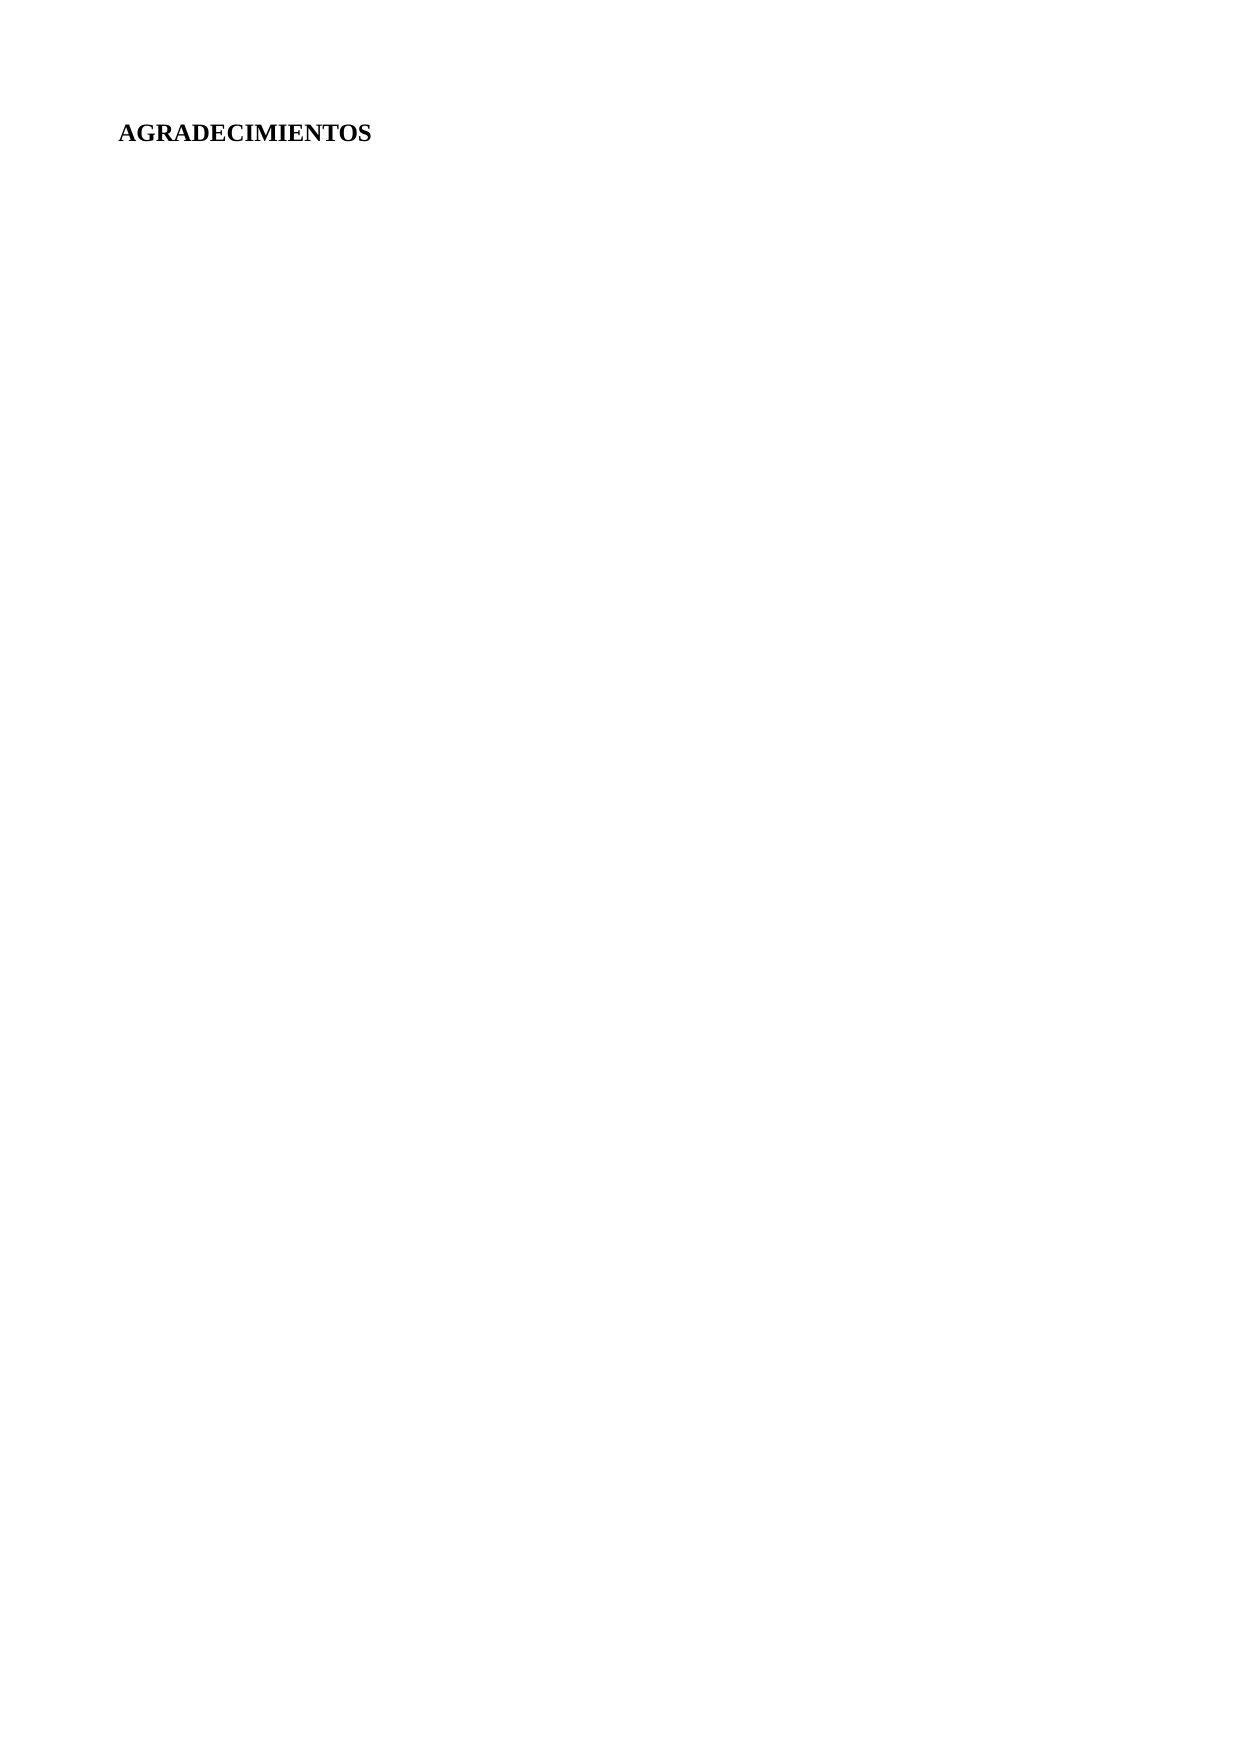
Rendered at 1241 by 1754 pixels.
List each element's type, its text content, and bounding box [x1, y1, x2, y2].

text AGRADECIMIENTOS [118, 118, 1122, 147]
